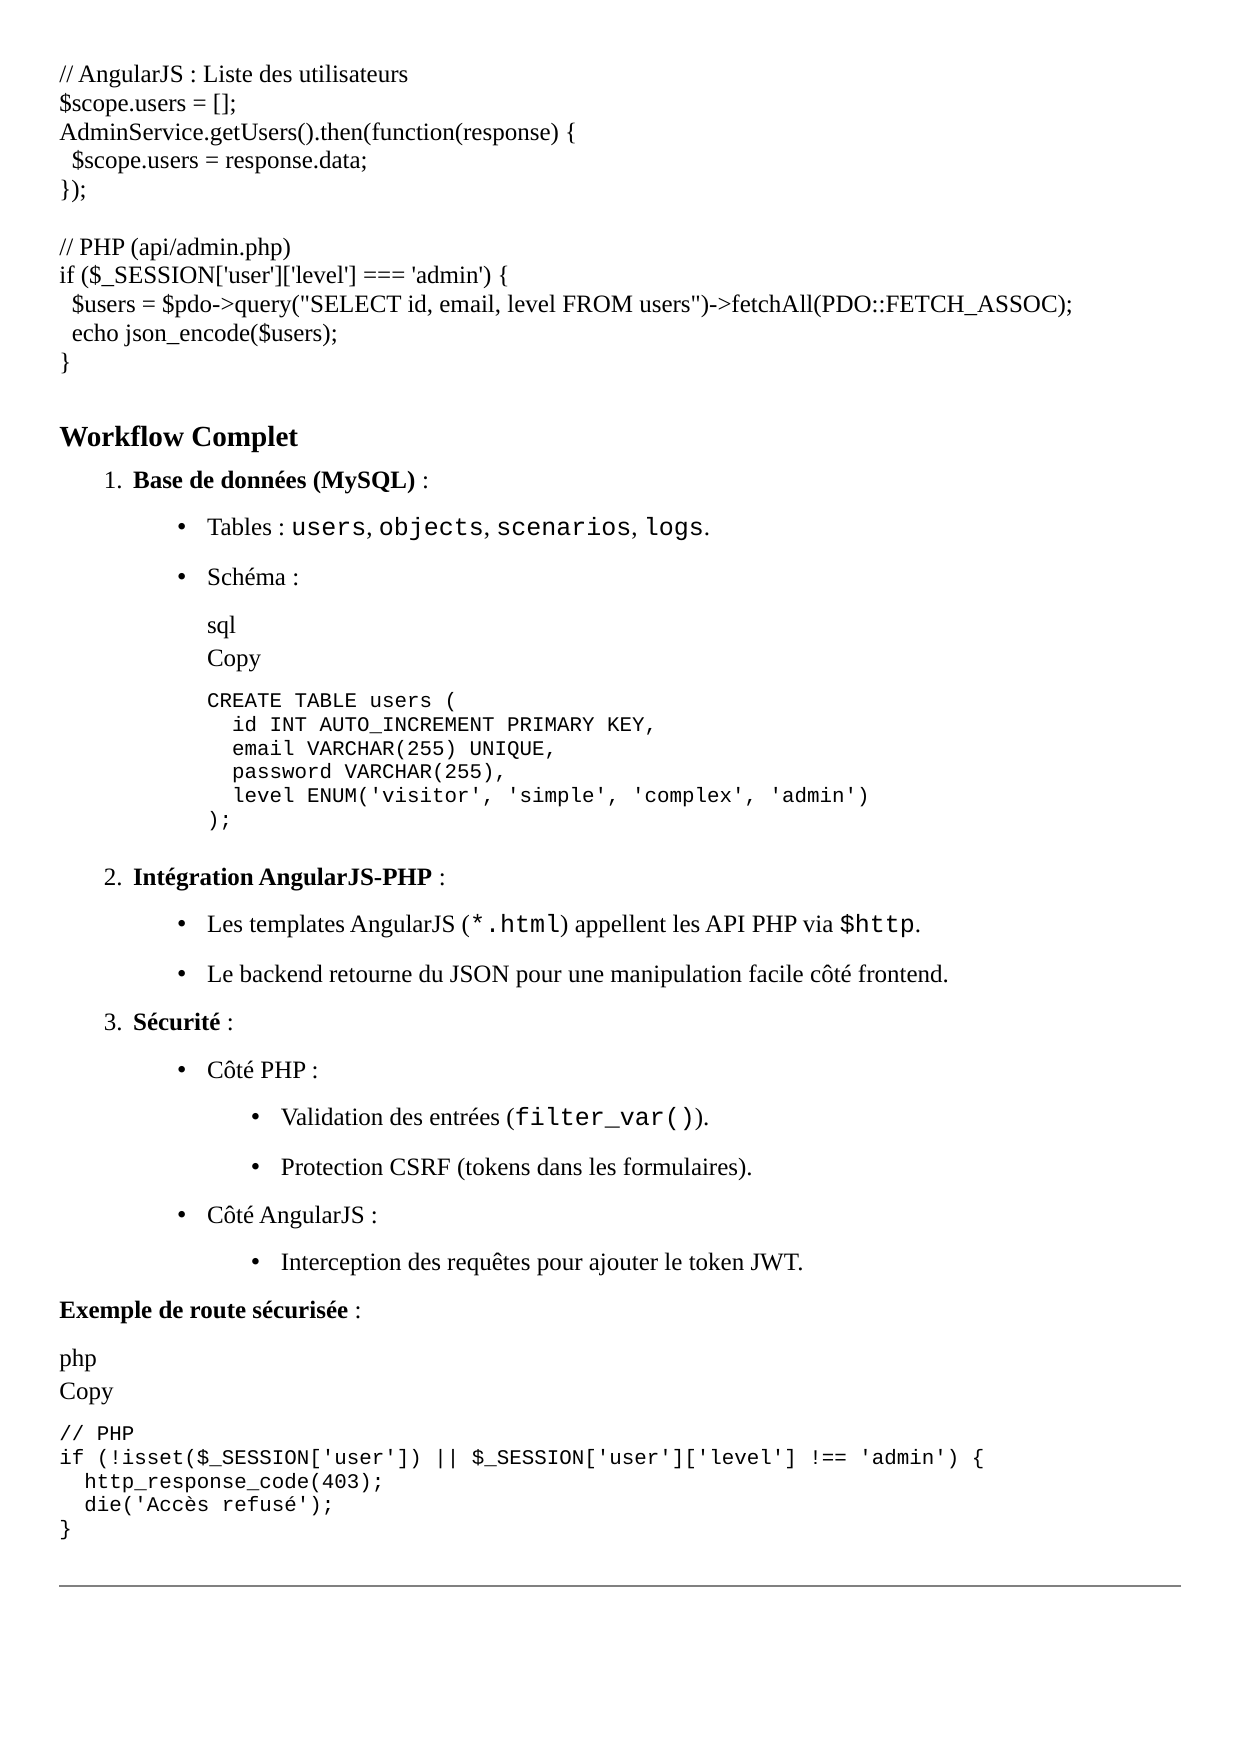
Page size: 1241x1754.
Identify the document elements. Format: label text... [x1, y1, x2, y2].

list Protection CSRF (tokens dans les formulaires). [251, 1152, 1181, 1181]
text $scope.users = []; [59, 88, 1181, 117]
list Le backend retourne du JSON pour une manipulation facile côté frontend. [177, 959, 1181, 988]
text }); [59, 174, 1181, 203]
list Les templates AngularJS (*.html) appellent les API PHP via $http. [177, 909, 1181, 940]
list password VARCHAR(255), [177, 761, 1181, 785]
text die('Accès refusé'); [59, 1494, 1181, 1518]
list Schéma : [177, 562, 1181, 591]
list id INT AUTO_INCREMENT PRIMARY KEY, [177, 714, 1181, 738]
list Base de données (MySQL) : [103, 465, 1181, 493]
text // PHP (api/admin.php) [59, 232, 1181, 260]
list Tables : users, objects, scenarios, logs. [177, 512, 1181, 543]
list Copy [177, 643, 1181, 672]
text if (!isset($_SESSION['user']) || $_SESSION['user']['level'] !== 'admin') { [59, 1447, 1181, 1471]
text php [59, 1343, 1181, 1371]
text } [59, 1518, 1181, 1542]
text // AngularJS : Liste des utilisateurs [59, 59, 1181, 88]
list email VARCHAR(255) UNIQUE, [177, 738, 1181, 761]
text if ($_SESSION['user']['level'] === 'admin') { [59, 260, 1181, 289]
list Interception des requêtes pour ajouter le token JWT. [251, 1247, 1181, 1276]
text Exemple de route sécurisée : [59, 1295, 1181, 1324]
text $users = $pdo->query("SELECT id, email, level FROM users")->fetchAll(PDO::FETCH_ASSOC); [59, 289, 1181, 318]
list level ENUM('visitor', 'simple', 'complex', 'admin') [177, 785, 1181, 809]
text // PHP [59, 1423, 1181, 1447]
list ); [177, 809, 1181, 832]
text } [59, 347, 1181, 375]
text echo json_encode($users); [59, 318, 1181, 347]
list Côté AngularJS : [177, 1200, 1181, 1229]
list Intégration AngularJS-PHP : [103, 862, 1181, 891]
list Validation des entrées (filter_var()). [251, 1102, 1181, 1133]
list sql [177, 610, 1181, 639]
text $scope.users = response.data; [59, 145, 1181, 174]
text AdminService.getUsers().then(function(response) { [59, 117, 1181, 145]
list CREATE TABLE users ( [177, 691, 1181, 714]
subtitle Workflow Complet [59, 419, 1181, 452]
list Sécurité : [103, 1007, 1181, 1036]
text http_response_code(403); [59, 1471, 1181, 1494]
list Côté PHP : [177, 1055, 1181, 1083]
text Copy [59, 1376, 1181, 1404]
